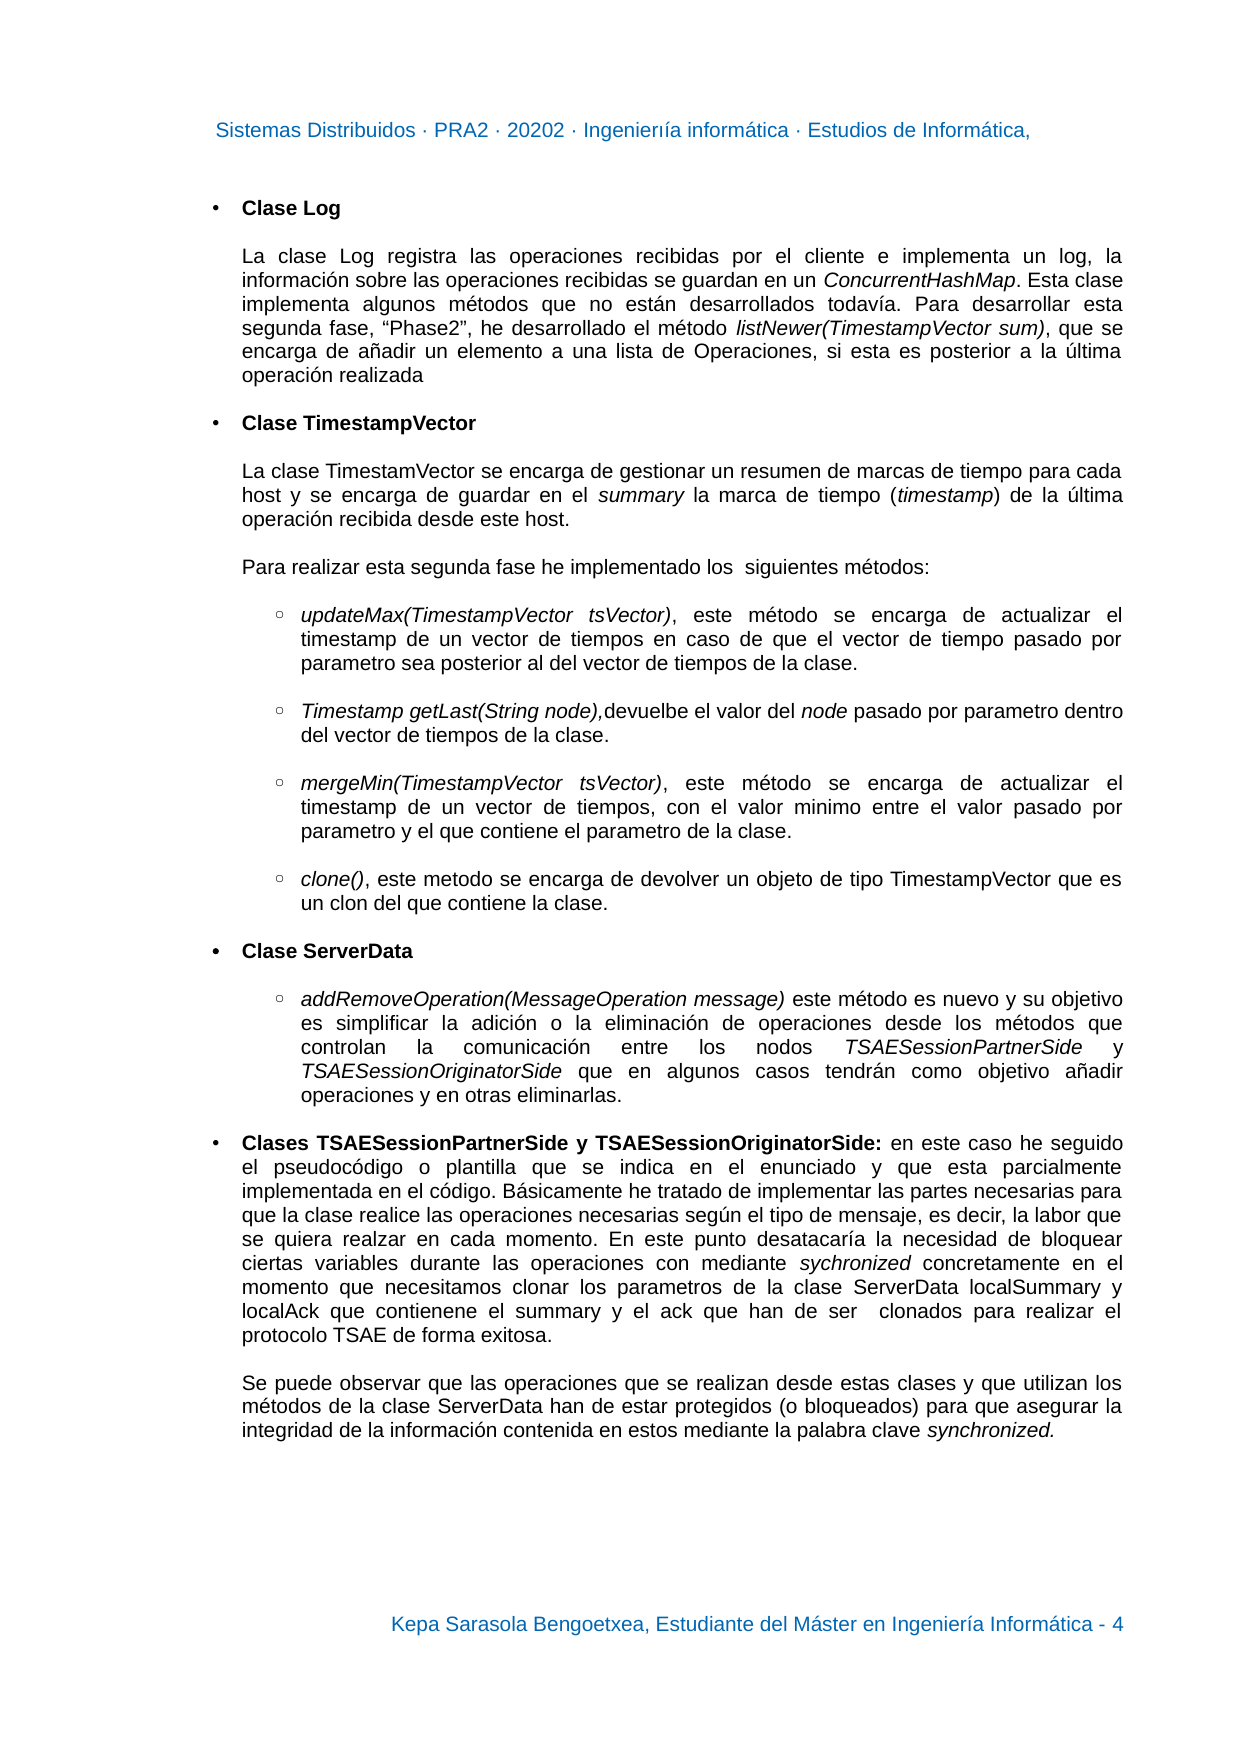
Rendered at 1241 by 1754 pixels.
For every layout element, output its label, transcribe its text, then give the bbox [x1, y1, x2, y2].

list clone(), este metodo se encarga de devolver un objeto de tipo TimestampVector que es un clon del que contiene la clase. [271, 867, 1123, 915]
list La clase Log registra las operaciones recibidas por el cliente e implementa un log, la información sobre las operaciones recibidas se guardan en un ConcurrentHashMap. Esta clase implementa algunos métodos que no están desarrollados todavía. Para desarrollar esta segunda fase, “Phase2”, he desarrollado el método listNewer(TimestampVector sum), que se encarga de añadir un elemento a una lista de Operaciones, si esta es posterior a la última operación realizada [212, 243, 1123, 387]
list Clase ServerData [212, 939, 1123, 963]
list mergeMin(TimestampVector tsVector), este método se encarga de actualizar el timestamp de un vector de tiempos, con el valor minimo entre el valor pasado por parametro y el que contiene el parametro de la clase. [271, 771, 1123, 843]
list Timestamp getLast(String node),devuelbe el valor del node pasado por parametro dentro del vector de tiempos de la clase. [271, 699, 1123, 747]
list Clases TSAESessionPartnerSide y TSAESessionOriginatorSide: en este caso he seguido el pseudocódigo o plantilla que se indica en el enunciado y que esta parcialmente implementada en el código. Básicamente he tratado de implementar las partes necesarias para que la clase realice las operaciones necesarias según el tipo de mensaje, es decir, la labor que se quiera realzar en cada momento. En este punto desatacaría la necesidad de bloquear ciertas variables durante las operaciones con mediante sychronized concretamente en el momento que necesitamos clonar los parametros de la clase ServerData localSummary y localAck que contienene el summary y el ack que han de ser clonados para realizar el protocolo TSAE de forma exitosa. [212, 1131, 1123, 1346]
list Clase TimestampVector [212, 411, 1123, 435]
list Para realizar esta segunda fase he implementado los siguientes métodos: [212, 555, 1123, 579]
list Se puede observar que las operaciones que se realizan desde estas clases y que utilizan los métodos de la clase ServerData han de estar protegidos (o bloqueados) para que asegurar la integridad de la información contenida en estos mediante la palabra clave synchronized. [212, 1370, 1123, 1442]
list addRemoveOperation(MessageOperation message) este método es nuevo y su objetivo es simplificar la adición o la eliminación de operaciones desde los métodos que controlan la comunicación entre los nodos TSAESessionPartnerSide y TSAESessionOriginatorSide que en algunos casos tendrán como objetivo añadir operaciones y en otras eliminarlas. [271, 987, 1123, 1107]
list La clase TimestamVector se encarga de gestionar un resumen de marcas de tiempo para cada host y se encarga de guardar en el summary la marca de tiempo (timestamp) de la última operación recibida desde este host. [212, 459, 1123, 531]
list updateMax(TimestampVector tsVector), este método se encarga de actualizar el timestamp de un vector de tiempos en caso de que el vector de tiempo pasado por parametro sea posterior al del vector de tiempos de la clase. [271, 603, 1123, 675]
list Clase Log [212, 196, 1123, 219]
